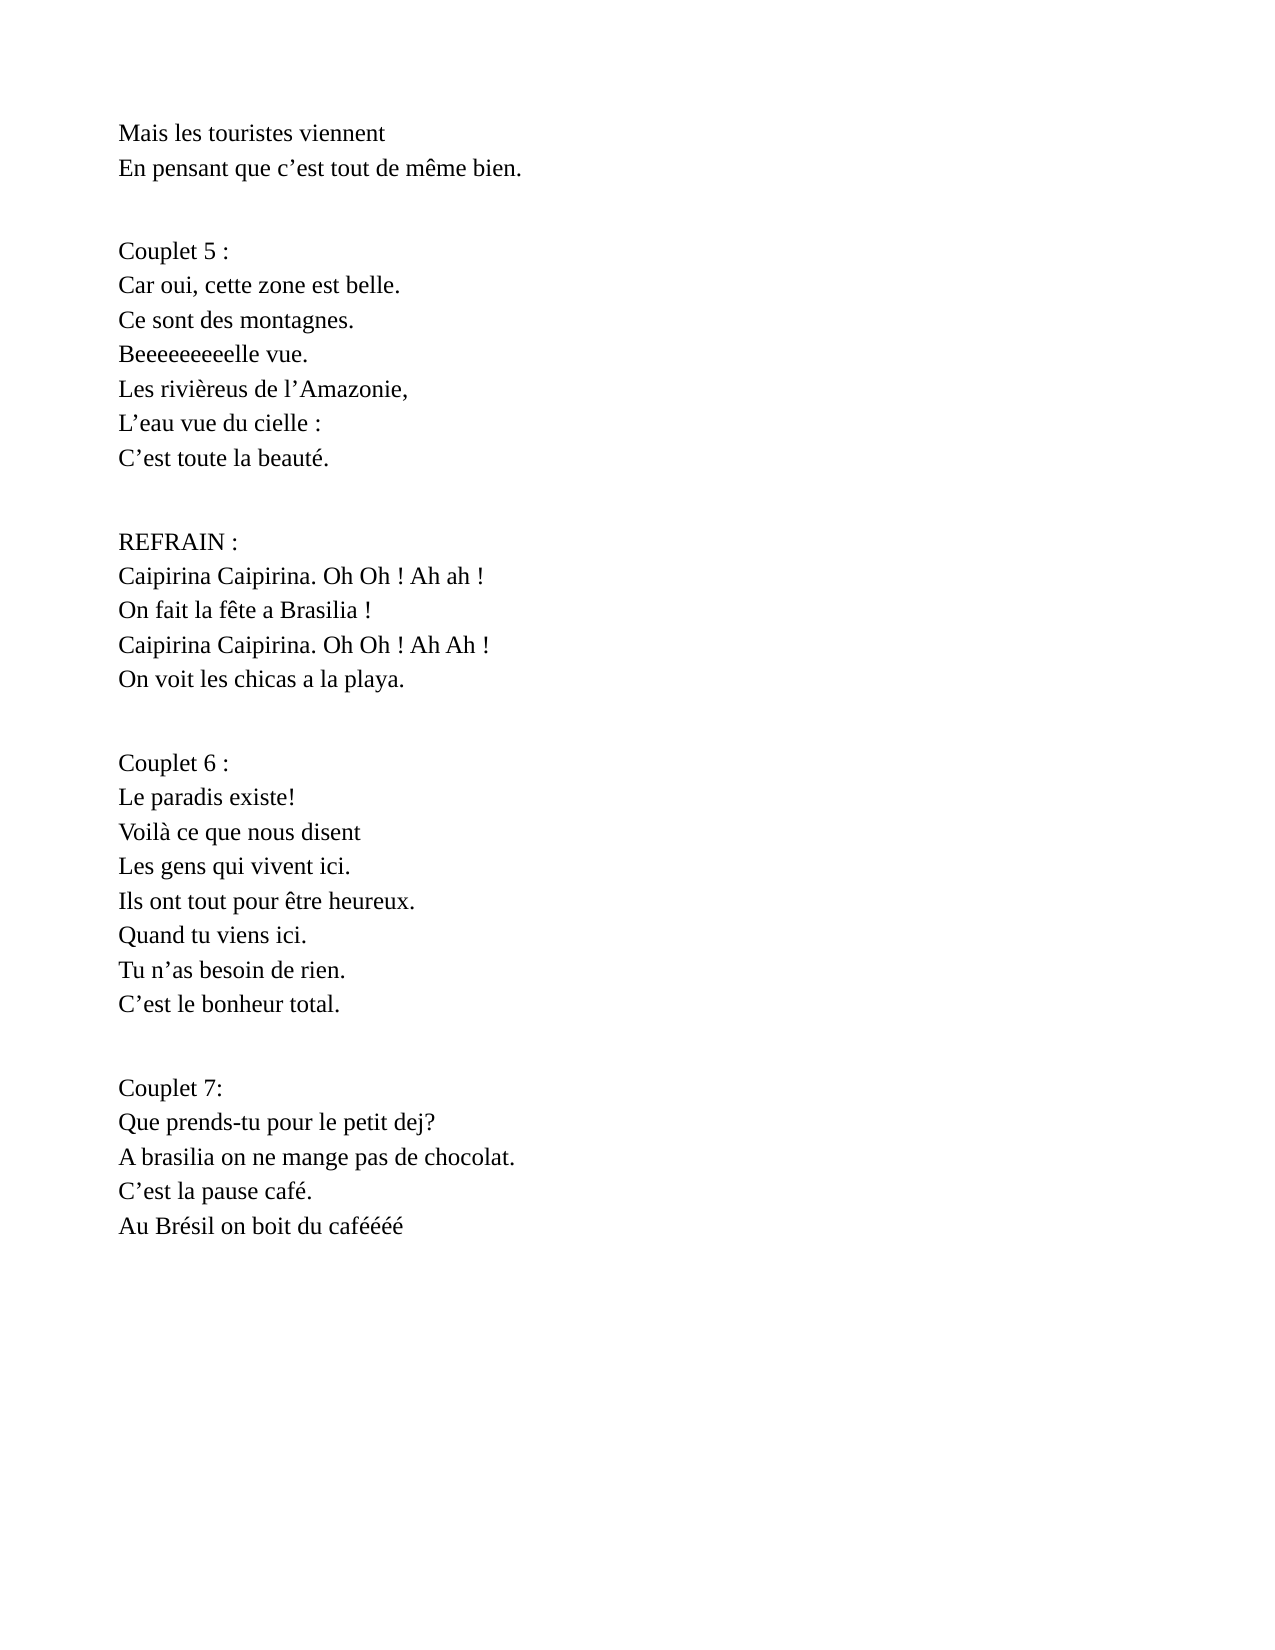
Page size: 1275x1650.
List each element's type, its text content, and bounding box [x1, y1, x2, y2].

text C’est toute la beauté. [118, 443, 1157, 472]
text Couplet 5 : [118, 236, 1157, 265]
text Ce sont des montagnes. [118, 305, 1157, 334]
text Couplet 7: [118, 1073, 1157, 1102]
text Le paradis existe! [118, 782, 1157, 811]
text Car oui, cette zone est belle. [118, 271, 1157, 299]
text Que prends-tu pour le petit dej? [118, 1107, 1157, 1136]
text Couplet 6 : [118, 748, 1157, 777]
text L’eau vue du cielle : [118, 408, 1157, 437]
text Au Brésil on boit du caféééé [118, 1211, 1157, 1239]
text Quand tu viens ici. [118, 920, 1157, 949]
text A brasilia on ne mange pas de chocolat. [118, 1142, 1157, 1171]
text On voit les chicas a la playa. [118, 664, 1157, 693]
text C’est la pause café. [118, 1176, 1157, 1205]
text Beeeeeeeeelle vue. [118, 339, 1157, 368]
text On fait la fête a Brasilia ! [118, 596, 1157, 624]
text Voilà ce que nous disent [118, 817, 1157, 846]
text REFRAIN : [118, 527, 1157, 555]
text Caipirina Caipirina. Oh Oh ! Ah Ah ! [118, 630, 1157, 659]
text Ils ont tout pour être heureux. [118, 886, 1157, 915]
text Caipirina Caipirina. Oh Oh ! Ah ah ! [118, 561, 1157, 590]
text Tu n’as besoin de rien. [118, 955, 1157, 984]
text Les gens qui vivent ici. [118, 851, 1157, 880]
text En pensant que c’est tout de même bien. [118, 153, 1157, 181]
text C’est le bonheur total. [118, 989, 1157, 1018]
text Les rivièreus de l’Amazonie, [118, 374, 1157, 403]
text Mais les touristes viennent [118, 118, 1157, 147]
